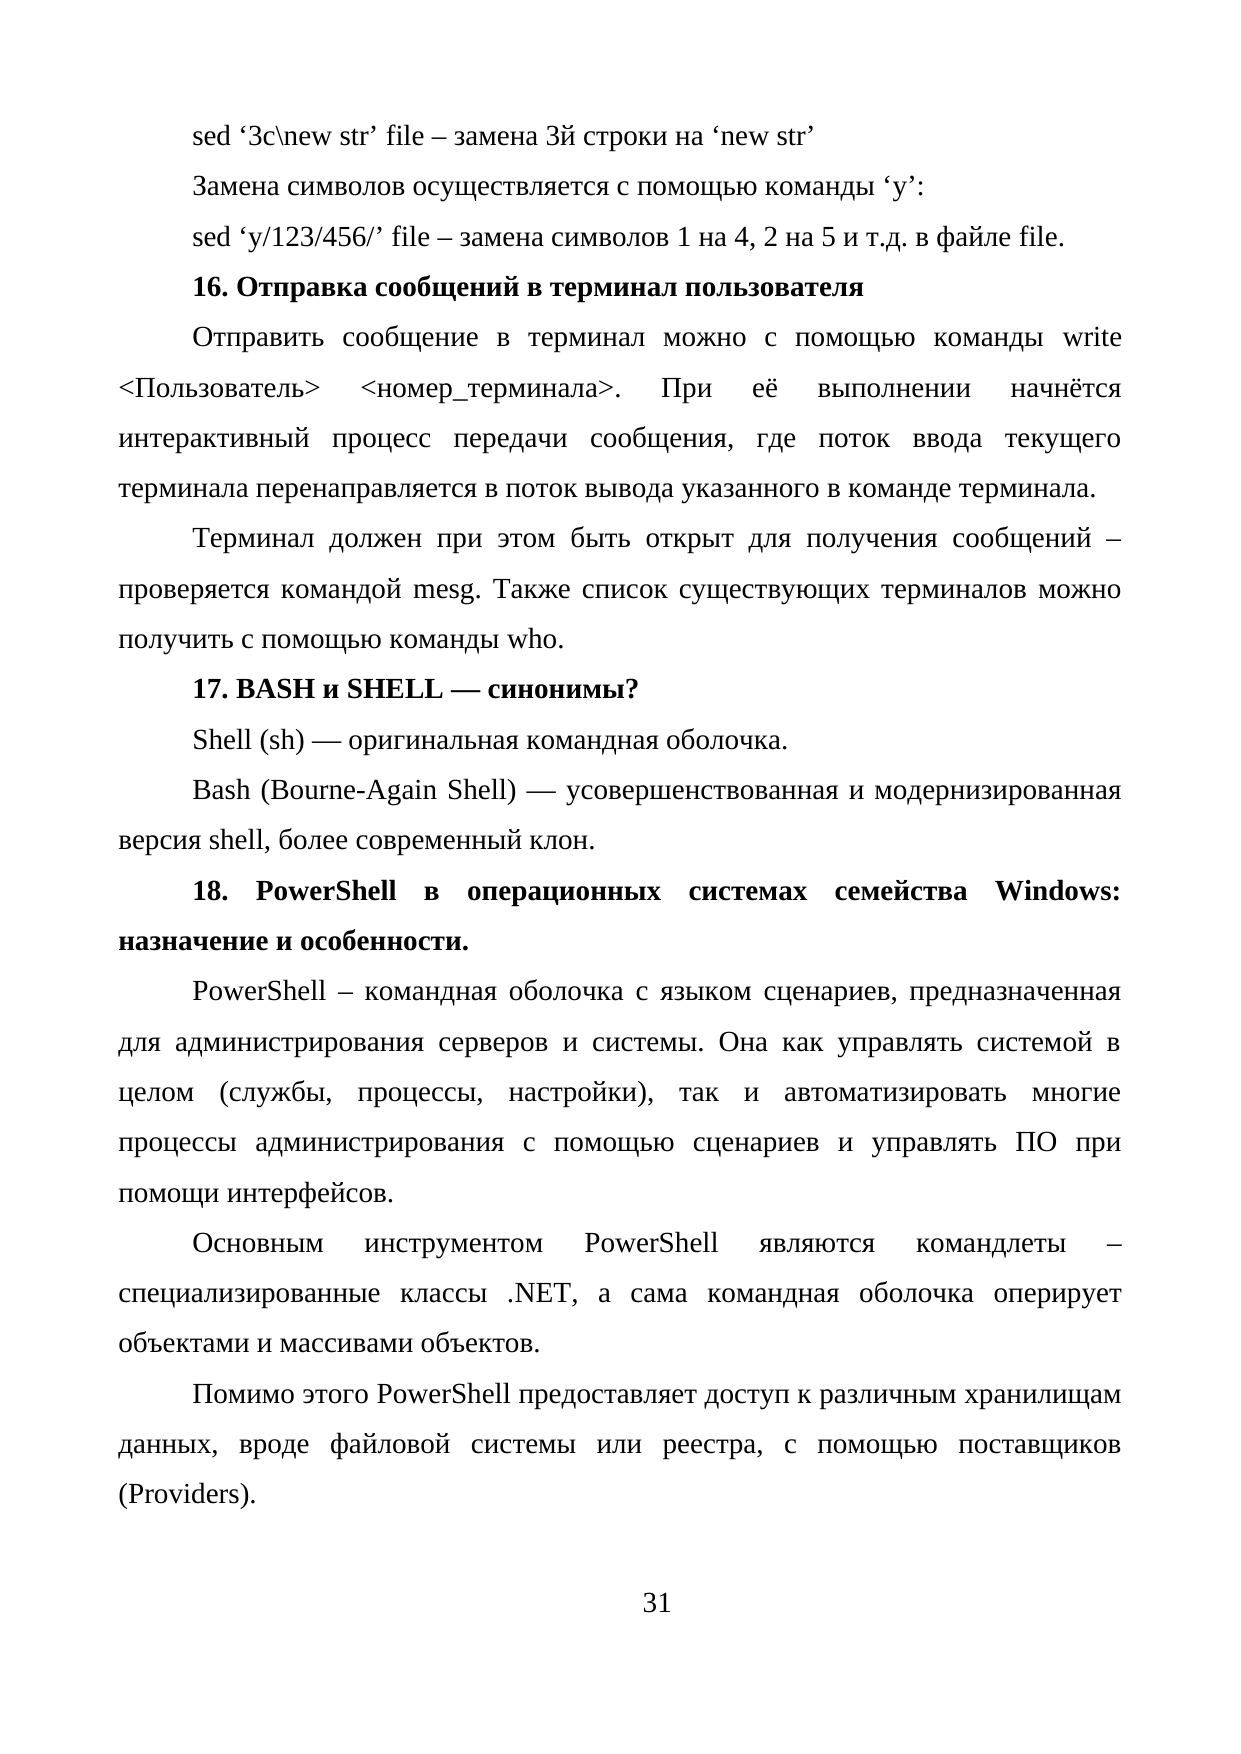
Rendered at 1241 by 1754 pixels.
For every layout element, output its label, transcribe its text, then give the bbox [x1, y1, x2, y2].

text 16. Отправка сообщений в терминал пользователя [118, 269, 1122, 303]
text Основным инструментом PowerShell являются командлеты – специализированные классы .NET, а сама командная оболочка оперирует объектами и массивами объектов. [118, 1225, 1122, 1359]
text Shell (sh) — оригинальная командная оболочка. [118, 722, 1122, 755]
text Отправить сообщение в терминал можно с помощью команды write <Пользователь> <номер_терминала>. При её выполнении начнётся интерактивный процесс передачи сообщения, где поток ввода текущего терминала перенаправляется в поток вывода указанного в команде терминала. [118, 319, 1122, 504]
text Bash (Bourne-Again Shell) — усовершенствованная и модернизированная версия shell, более современный клон. [118, 772, 1122, 856]
text Терминал должен при этом быть открыт для получения сообщений – проверяется командой mesg. Также список существующих терминалов можно получить с помощью команды who. [118, 521, 1122, 655]
text sed ‘3c\new str’ file – замена 3й строки на ‘new str’ [118, 118, 1122, 152]
text Замена символов осуществляется с помощью команды ‘y’: [118, 168, 1122, 202]
text 18. PowerShell в операционных системах семейства Windows: назначение и особенности. [118, 873, 1122, 957]
text Помимо этого PowerShell предоставляет доступ к различным хранилищам данных, вроде файловой системы или реестра, с помощью поставщиков (Providers). [118, 1376, 1122, 1510]
text 17. BASH и SHELL — синонимы? [118, 672, 1122, 705]
text sed ‘y/123/456/’ file – замена символов 1 на 4, 2 на 5 и т.д. в файле file. [118, 219, 1122, 252]
text PowerShell – командная оболочка с языком сценариев, предназначенная для администрирования серверов и системы. Она как управлять системой в целом (службы, процессы, настройки), так и автоматизировать многие процессы администрирования с помощью сценариев и управлять ПО при помощи интерфейсов. [118, 973, 1122, 1208]
